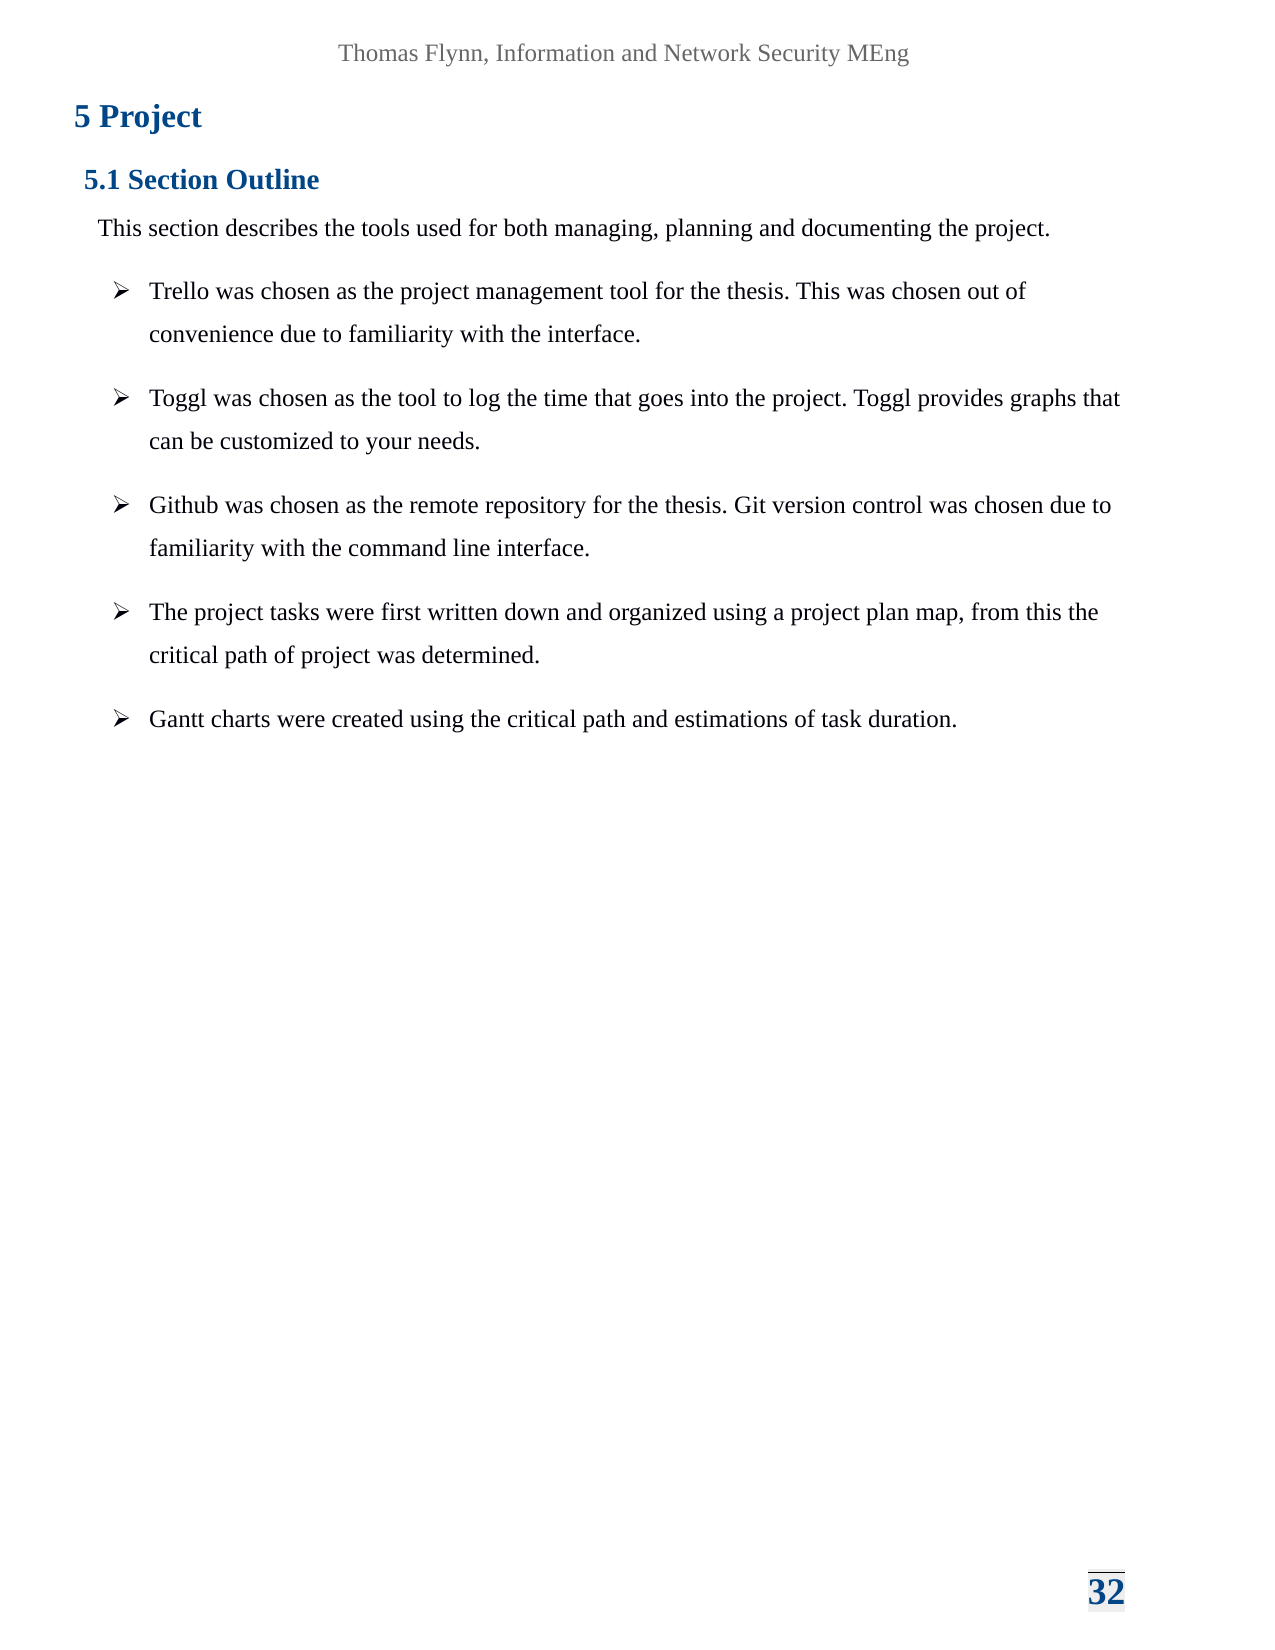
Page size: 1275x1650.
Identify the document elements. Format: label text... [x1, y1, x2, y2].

subtitle 5 Project [74, 96, 1125, 134]
list Trello was chosen as the project management tool for the thesis. This was chosen out of convenience due to familiarity with the interface. [111, 276, 1125, 348]
list Toggl was chosen as the tool to log the time that goes into the project. Toggl provides graphs that can be customized to your needs. [111, 383, 1125, 455]
list The project tasks were first written down and organized using a project plan map, from this the critical path of project was determined. [111, 597, 1125, 669]
list Gantt charts were created using the critical path and estimations of task duration. [111, 704, 1125, 733]
subtitle 5.1 Section Outline [81, 162, 1125, 196]
list Github was chosen as the remote repository for the thesis. Git version control was chosen due to familiarity with the command line interface. [111, 490, 1125, 562]
text This section describes the tools used for both managing, planning and documenting the project. [97, 213, 1125, 241]
